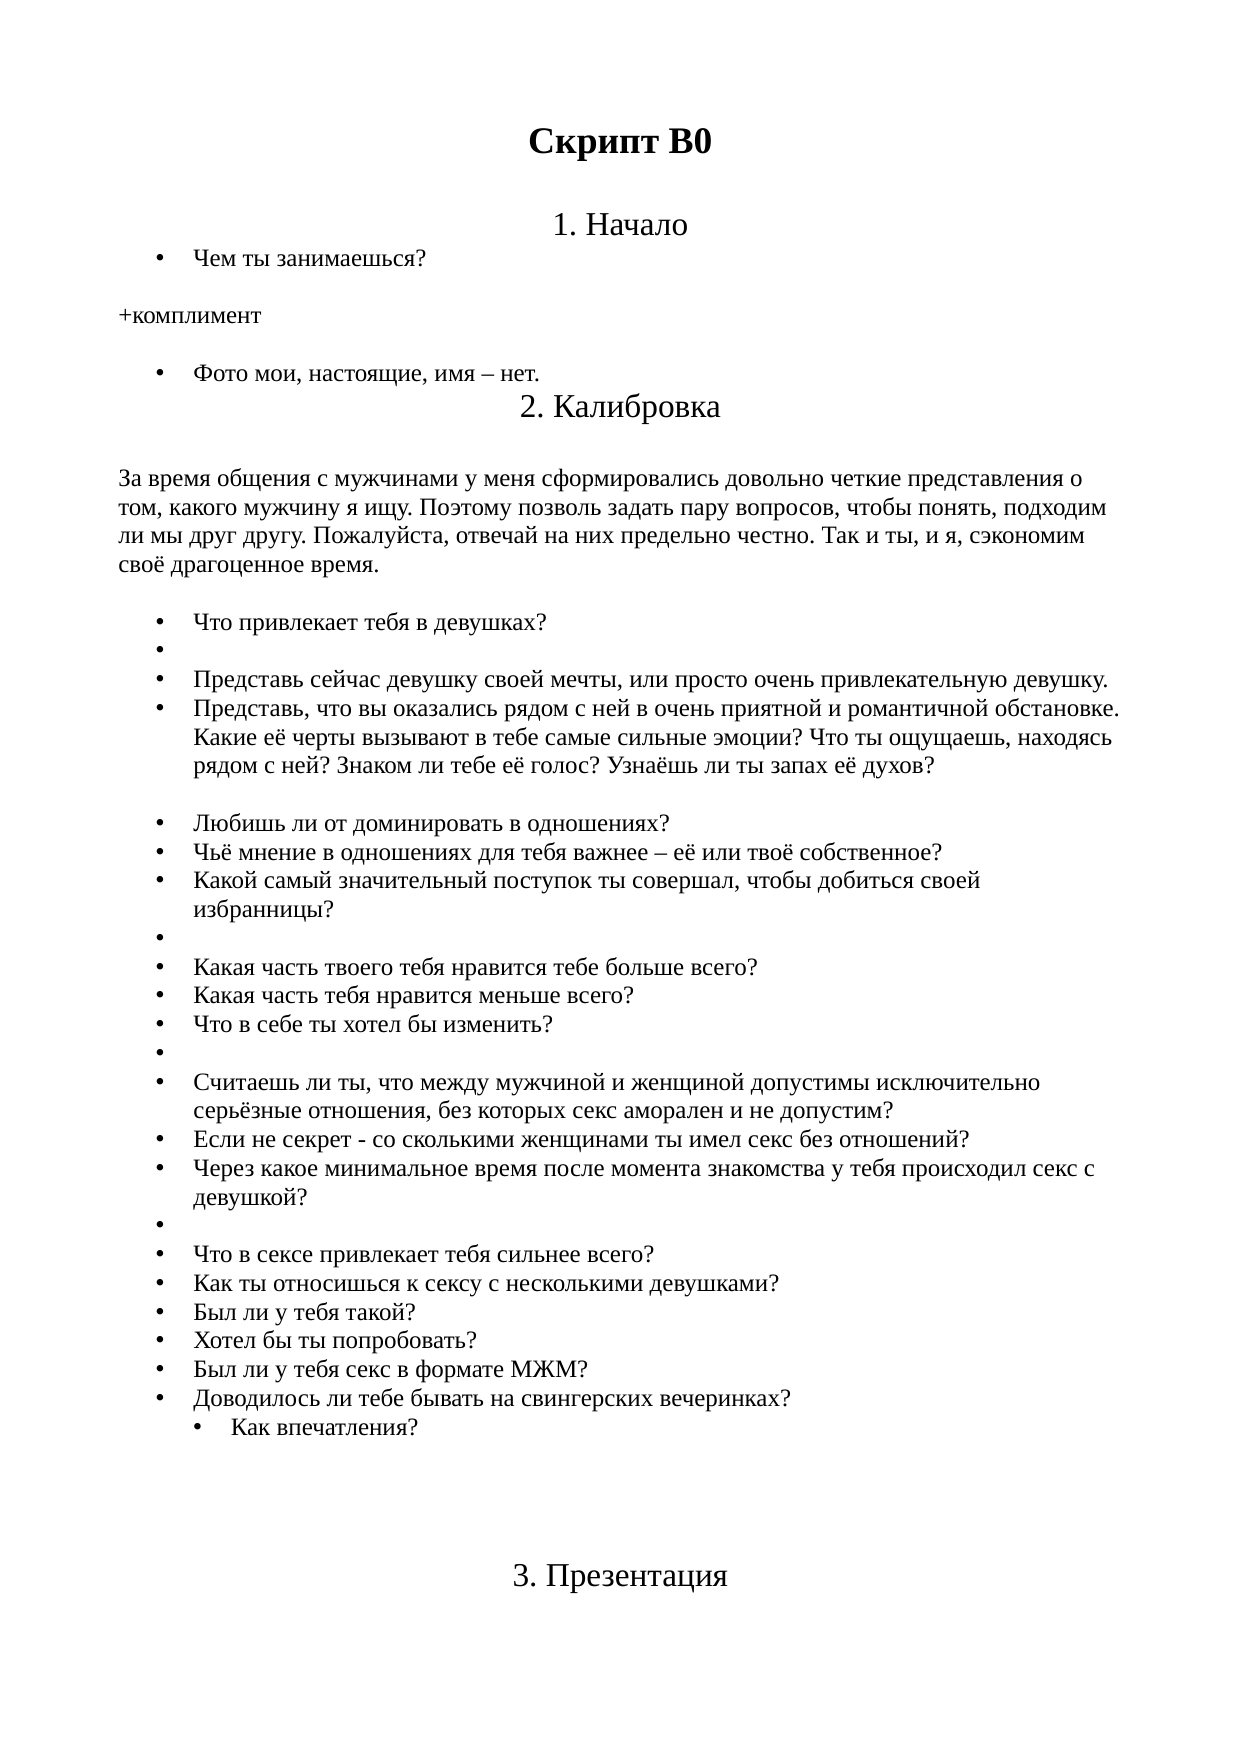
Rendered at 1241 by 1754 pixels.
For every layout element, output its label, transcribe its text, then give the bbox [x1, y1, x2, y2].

list Чьё мнение в одношениях для тебя важнее – её или твоё собственное? [156, 837, 1122, 866]
text 1. Начало [118, 204, 1122, 243]
list Представь сейчас девушку своей мечты, или просто очень привлекательную девушку. [156, 664, 1122, 693]
list Как ты относишься к сексу с несколькими девушками? [156, 1268, 1122, 1297]
text За время общения с мужчинами у меня сформировались довольно четкие представления о том, какого мужчину я ищу. Поэтому позволь задать пару вопросов, чтобы понять, подходим ли мы друг другу. Пожалуйста, отвечай на них предельно честно. Так и ты, и я, сэкономим своё драгоценное время. [118, 463, 1122, 578]
list Какая часть твоего тебя нравится тебе больше всего? [156, 952, 1122, 981]
list Что привлекает тебя в девушках? [156, 607, 1122, 636]
list Что в себе ты хотел бы изменить? [156, 1009, 1122, 1038]
text 2. Калибровка [118, 386, 1122, 425]
list Хотел бы ты попробовать? [156, 1326, 1122, 1354]
list Чем ты занимаешься? [156, 243, 1122, 271]
text Скрипт В0 [118, 118, 1122, 161]
list Фото мои, настоящие, имя – нет. [156, 358, 1122, 386]
list Через какое минимальное время после момента знакомства у тебя происходил секс с девушкой? [156, 1153, 1122, 1211]
list Как впечатления? [193, 1412, 1122, 1441]
list Был ли у тебя такой? [156, 1297, 1122, 1326]
text +комплимент [118, 300, 1122, 329]
list Был ли у тебя секс в формате МЖМ? [156, 1354, 1122, 1383]
list Считаешь ли ты, что между мужчиной и женщиной допустимы исключительно серьёзные отношения, без которых секс аморален и не допустим? [156, 1067, 1122, 1124]
list Какая часть тебя нравится меньше всего? [156, 981, 1122, 1009]
list Представь, что вы оказались рядом с ней в очень приятной и романтичной обстановке. Какие её черты вызывают в тебе самые сильные эмоции? Что ты ощущаешь, находясь рядом с ней? Знаком ли тебе её голос? Узнаёшь ли ты запах её духов? [156, 693, 1122, 779]
list Если не секрет - со сколькими женщинами ты имел секс без отношений? [156, 1124, 1122, 1153]
list Какой самый значительный поступок ты совершал, чтобы добиться своей избранницы? [156, 866, 1122, 923]
list Любишь ли от доминировать в одношениях? [156, 808, 1122, 837]
text 3. Презентация [118, 1556, 1122, 1594]
list Доводилось ли тебе бывать на свингерских вечеринках? [156, 1383, 1122, 1412]
list Что в сексе привлекает тебя сильнее всего? [156, 1239, 1122, 1268]
